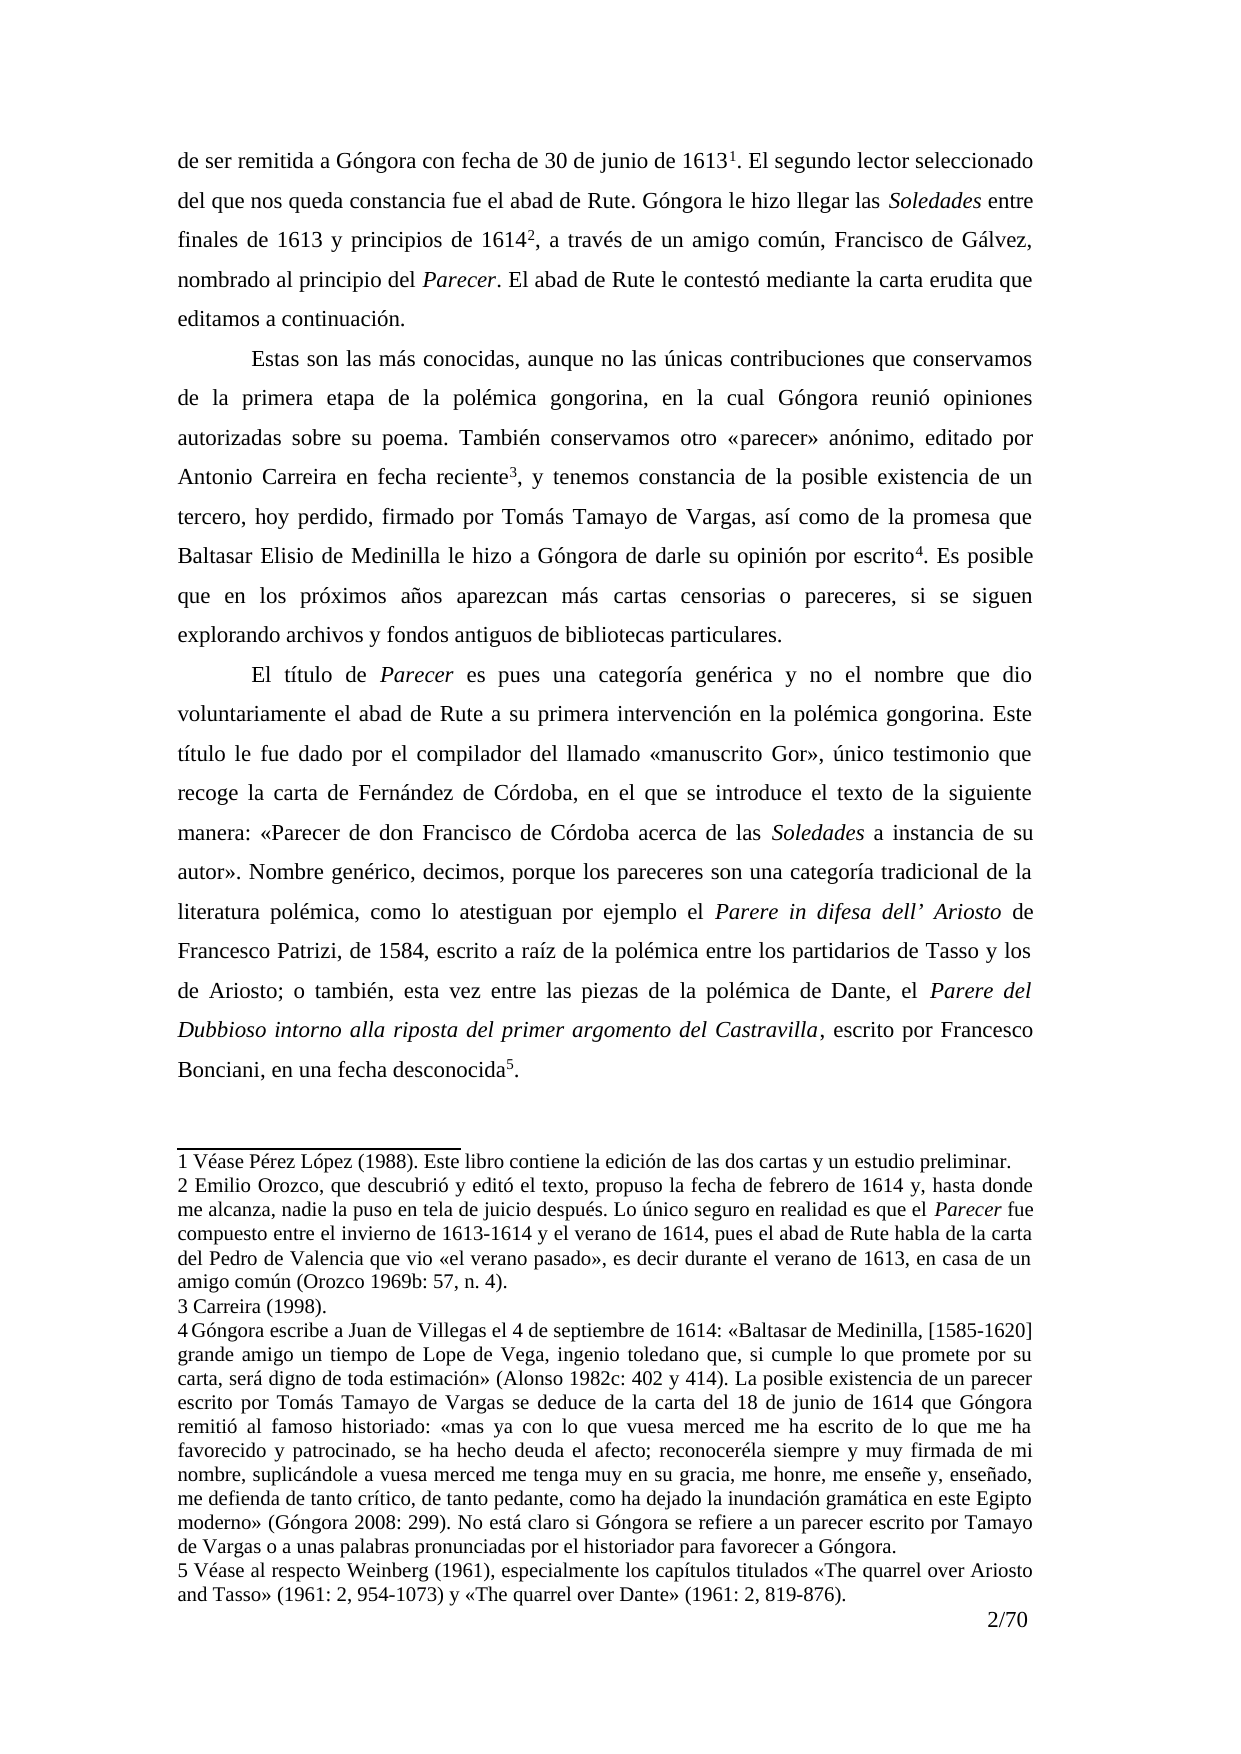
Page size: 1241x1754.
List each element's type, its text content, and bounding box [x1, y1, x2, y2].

text El título de Parecer es pues una categoría genérica y no el nombre que dio voluntariamente el abad de Rute a su primera intervención en la polémica gongorina. Este título le fue dado por el compilador del llamado «manuscrito Gor», único testimonio que recoge la carta de Fernández de Córdoba, en el que se introduce el texto de la siguiente manera: «Parecer de don Francisco de Córdoba acerca de las Soledades a instancia de su autor». Nombre genérico, decimos, porque los pareceres son una categoría tradicional de la literatura polémica, como lo atestiguan por ejemplo el Parere in difesa dell’ Ariosto de Francesco Patrizi, de 1584, escrito a raíz de la polémica entre los partidarios de Tasso y los de Ariosto; o también, esta vez entre las piezas de la polémica de Dante, el Parere del Dubbioso intorno alla riposta del primer argomento del Castravilla, escrito por Francesco Bonciani, en una fecha desconocida. [177, 661, 1034, 1082]
text Estas son las más conocidas, aunque no las únicas contribuciones que conservamos de la primera etapa de la polémica gongorina, en la cual Góngora reunió opiniones autorizadas sobre su poema. También conservamos otro «parecer» anónimo, editado por Antonio Carreira en fecha reciente, y tenemos constancia de la posible existencia de un tercero, hoy perdido, firmado por Tomás Tamayo de Vargas, así como de la promesa que Baltasar Elisio de Medinilla le hizo a Góngora de darle su opinión por escrito. Es posible que en los próximos años aparezcan más cartas censorias o pareceres, si se siguen explorando archivos y fondos antiguos de bibliotecas particulares. [177, 345, 1034, 648]
text de ser remitida a Góngora con fecha de 30 de junio de 1613. El segundo lector seleccionado del que nos queda constancia fue el abad de Rute. Góngora le hizo llegar las Soledades entre finales de 1613 y principios de 1614, a través de un amigo común, Francisco de Gálvez, nombrado al principio del Parecer. El abad de Rute le contestó mediante la carta erudita que editamos a continuación. [177, 148, 1034, 332]
text Véase Pérez López (1988). Este libro contiene la edición de las dos cartas y un estudio preliminar. [177, 1149, 1034, 1173]
text Carreira (1998). [177, 1293, 1034, 1318]
text Véase al respecto Weinberg (1961), especialmente los capítulos titulados «The quarrel over Ariosto and Tasso» (1961: 2, 954-1073) y «The quarrel over Dante» (1961: 2, 819-876). [177, 1558, 1034, 1606]
text Góngora escribe a Juan de Villegas el 4 de septiembre de 1614: «Baltasar de Medinilla, [1585-1620] grande amigo un tiempo de Lope de Vega, ingenio toledano que, si cumple lo que promete por su carta, será digno de toda estimación» (Alonso 1982c: 402 y 414). La posible existencia de un parecer escrito por Tomás Tamayo de Vargas se deduce de la carta del 18 de junio de 1614 que Góngora remitió al famoso historiado: «mas ya con lo que vuesa merced me ha escrito de lo que me ha favorecido y patrocinado, se ha hecho deuda el afecto; reconoceréla siempre y muy firmada de mi nombre, suplicándole a vuesa merced me tenga muy en su gracia, me honre, me enseñe y, enseñado, me defienda de tanto crítico, de tanto pedante, como ha dejado la inundación gramática en este Egipto moderno» (Góngora 2008: 299). No está claro si Góngora se refiere a un parecer escrito por Tamayo de Vargas o a unas palabras pronunciadas por el historiador para favorecer a Góngora. [177, 1318, 1034, 1558]
text Emilio Orozco, que descubrió y editó el texto, propuso la fecha de febrero de 1614 y, hasta donde me alcanza, nadie la puso en tela de juicio después. Lo único seguro en realidad es que el Parecer fue compuesto entre el invierno de 1613-1614 y el verano de 1614, pues el abad de Rute habla de la carta del Pedro de Valencia que vio «el verano pasado», es decir durante el verano de 1613, en casa de un amigo común (Orozco 1969b: 57, n. 4). [177, 1173, 1034, 1293]
